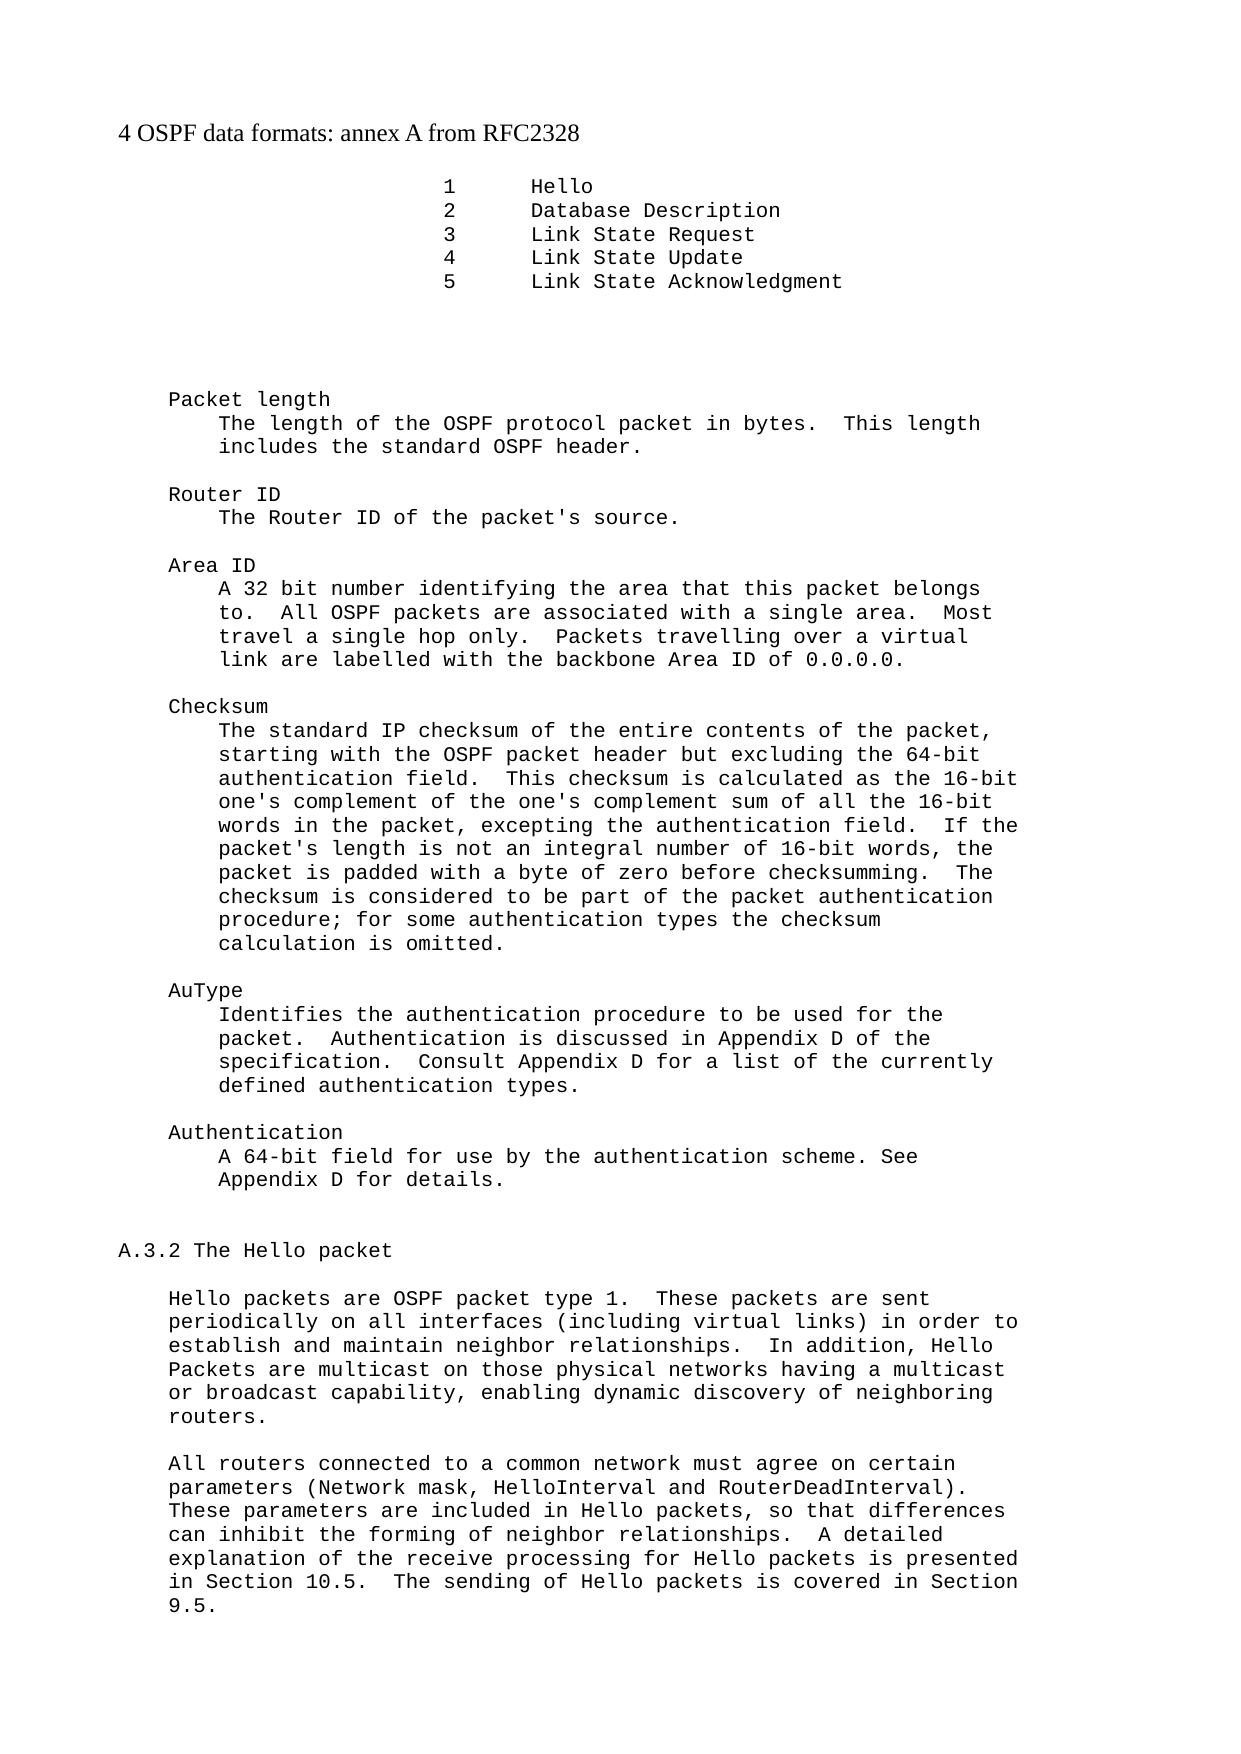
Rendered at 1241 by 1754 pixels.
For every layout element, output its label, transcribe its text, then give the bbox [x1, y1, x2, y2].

text link are labelled with the backbone Area ID of 0.0.0.0. [118, 649, 1122, 673]
text packet. Authentication is discussed in Appendix D of the [118, 1028, 1122, 1051]
text establish and maintain neighbor relationships. In addition, Hello [118, 1335, 1122, 1359]
text 1 Hello [118, 176, 1122, 200]
text A 64-bit field for use by the authentication scheme. See [118, 1146, 1122, 1169]
text specification. Consult Appendix D for a list of the currently [118, 1051, 1122, 1075]
text periodically on all interfaces (including virtual links) in order to [118, 1311, 1122, 1335]
text 9.5. [118, 1595, 1122, 1619]
text 4 Link State Update [118, 247, 1122, 271]
text 2 Database Description [118, 200, 1122, 224]
text starting with the OSPF packet header but excluding the 64-bit [118, 744, 1122, 767]
text authentication field. This checksum is calculated as the 16-bit [118, 767, 1122, 791]
text The Router ID of the packet's source. [118, 507, 1122, 531]
text packet's length is not an integral number of 16-bit words, the [118, 838, 1122, 862]
text travel a single hop only. Packets travelling over a virtual [118, 626, 1122, 649]
text A 32 bit number identifying the area that this packet belongs [118, 578, 1122, 602]
text can inhibit the forming of neighbor relationships. A detailed [118, 1524, 1122, 1548]
text All routers connected to a common network must agree on certain [118, 1453, 1122, 1477]
text Packets are multicast on those physical networks having a multicast [118, 1359, 1122, 1382]
text These parameters are included in Hello packets, so that differences [118, 1501, 1122, 1524]
text calculation is omitted. [118, 933, 1122, 957]
text packet is padded with a byte of zero before checksumming. The [118, 862, 1122, 886]
text routers. [118, 1406, 1122, 1429]
text explanation of the receive processing for Hello packets is presented [118, 1548, 1122, 1571]
text Authentication [118, 1122, 1122, 1146]
text Hello packets are OSPF packet type 1. These packets are sent [118, 1288, 1122, 1311]
text Identifies the authentication procedure to be used for the [118, 1004, 1122, 1028]
text Area ID [118, 555, 1122, 578]
text The standard IP checksum of the entire contents of the packet, [118, 720, 1122, 744]
text or broadcast capability, enabling dynamic discovery of neighboring [118, 1382, 1122, 1406]
text checksum is considered to be part of the packet authentication [118, 886, 1122, 909]
text parameters (Network mask, HelloInterval and RouterDeadInterval). [118, 1477, 1122, 1501]
text A.3.2 The Hello packet [118, 1240, 1122, 1264]
text 5 Link State Acknowledgment [118, 271, 1122, 294]
text in Section 10.5. The sending of Hello packets is covered in Section [118, 1571, 1122, 1595]
text Packet length [118, 389, 1122, 413]
text Router ID [118, 484, 1122, 507]
text 3 Link State Request [118, 224, 1122, 247]
text defined authentication types. [118, 1075, 1122, 1098]
text Checksum [118, 697, 1122, 720]
text Appendix D for details. [118, 1169, 1122, 1193]
text The length of the OSPF protocol packet in bytes. This length [118, 413, 1122, 436]
text one's complement of the one's complement sum of all the 16-bit [118, 791, 1122, 815]
text procedure; for some authentication types the checksum [118, 909, 1122, 933]
text AuType [118, 980, 1122, 1004]
text to. All OSPF packets are associated with a single area. Most [118, 602, 1122, 626]
text includes the standard OSPF header. [118, 436, 1122, 460]
text words in the packet, excepting the authentication field. If the [118, 815, 1122, 838]
